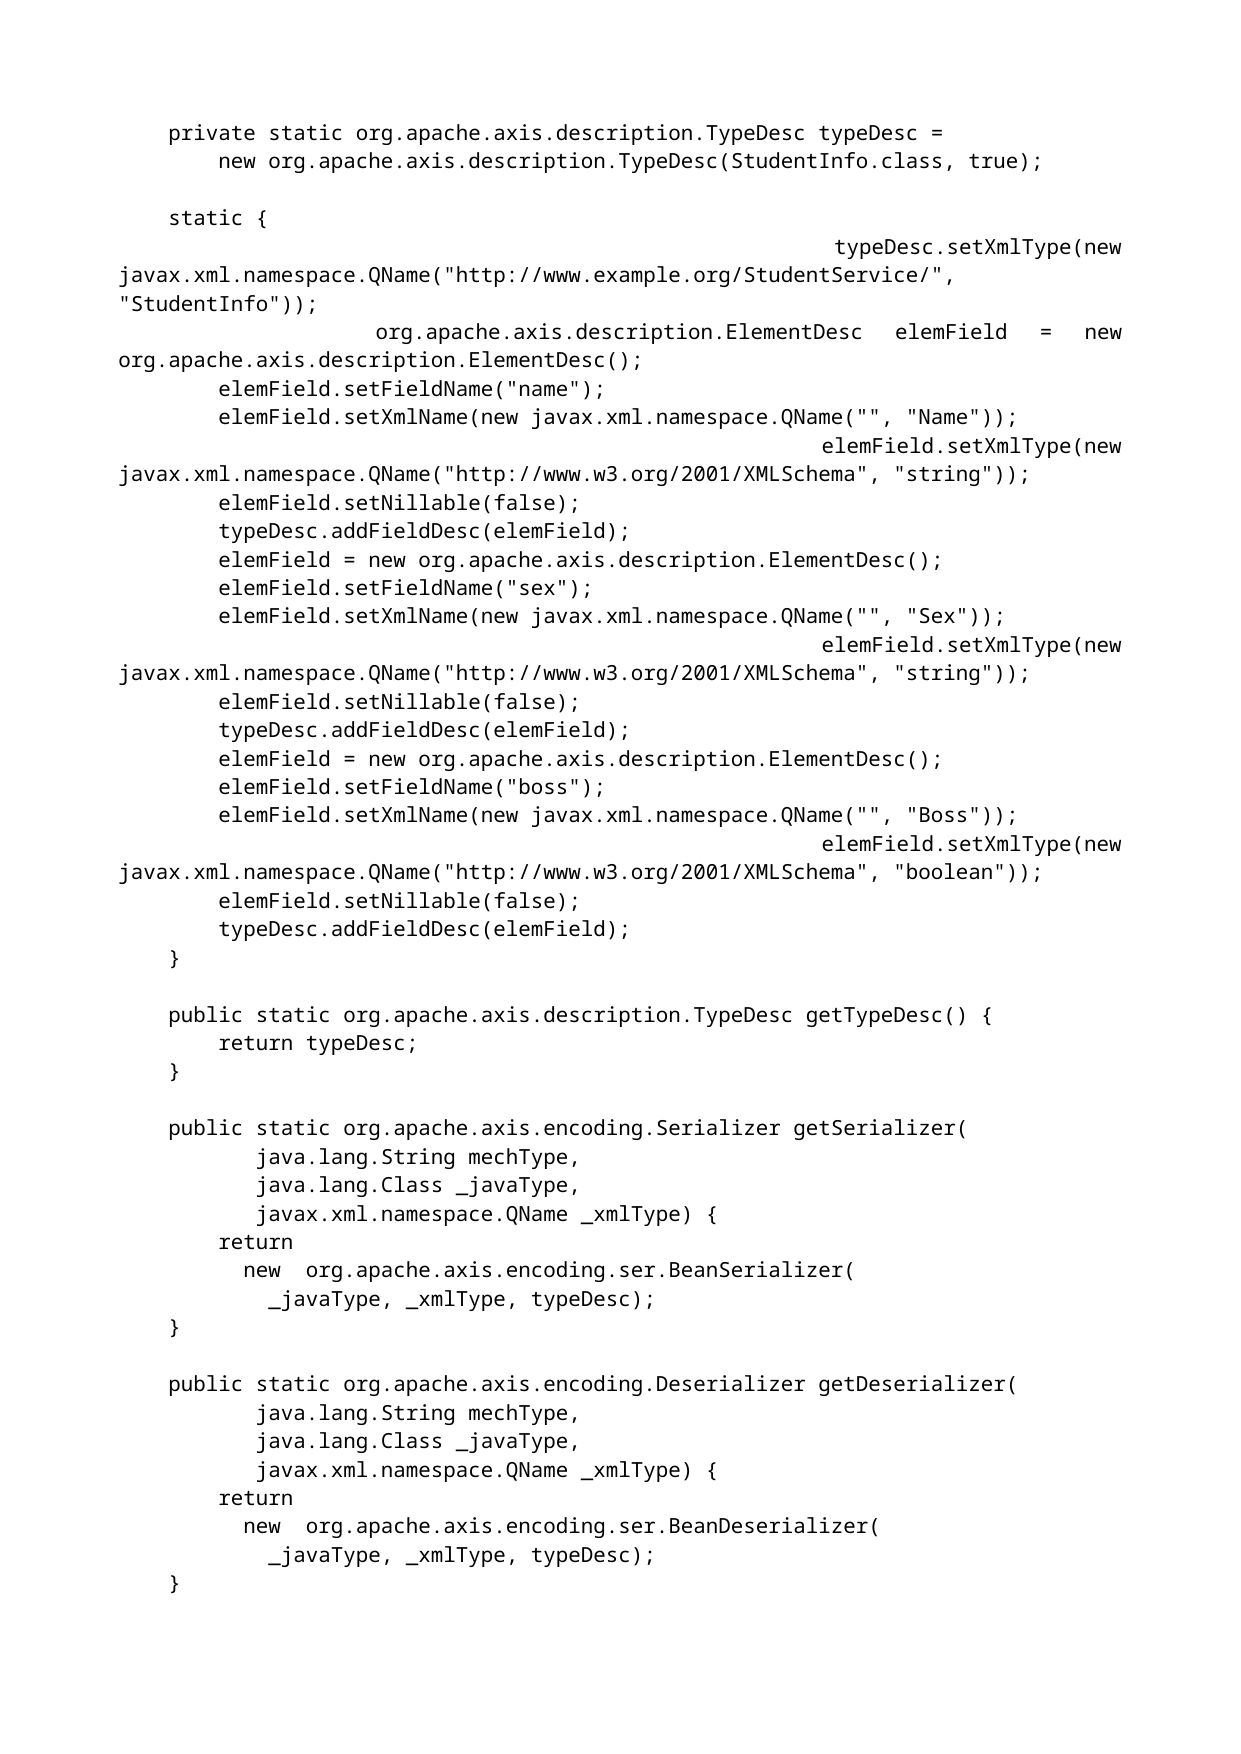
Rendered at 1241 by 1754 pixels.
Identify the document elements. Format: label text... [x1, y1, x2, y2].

text elemField.setXmlName(new javax.xml.namespace.QName("", "Name")); [118, 402, 1122, 431]
text typeDesc.addFieldDesc(elemField); [118, 516, 1122, 545]
text typeDesc.setXmlType(new javax.xml.namespace.QName("http://www.example.org/StudentService/", "StudentInfo")); [118, 232, 1122, 317]
text static { [118, 203, 1122, 232]
text javax.xml.namespace.QName _xmlType) { [118, 1455, 1122, 1483]
text typeDesc.addFieldDesc(elemField); [118, 914, 1122, 943]
text } [118, 943, 1122, 971]
text javax.xml.namespace.QName _xmlType) { [118, 1199, 1122, 1227]
text elemField.setNillable(false); [118, 886, 1122, 914]
text java.lang.String mechType, [118, 1142, 1122, 1170]
text return [118, 1227, 1122, 1256]
text new org.apache.axis.encoding.ser.BeanSerializer( [118, 1256, 1122, 1284]
text elemField.setXmlName(new javax.xml.namespace.QName("", "Sex")); [118, 602, 1122, 630]
text elemField.setNillable(false); [118, 687, 1122, 715]
text public static org.apache.axis.encoding.Serializer getSerializer( [118, 1113, 1122, 1142]
text return typeDesc; [118, 1028, 1122, 1057]
text } [118, 1568, 1122, 1597]
text elemField = new org.apache.axis.description.ElementDesc(); [118, 744, 1122, 772]
text _javaType, _xmlType, typeDesc); [118, 1540, 1122, 1568]
text typeDesc.addFieldDesc(elemField); [118, 715, 1122, 744]
text public static org.apache.axis.description.TypeDesc getTypeDesc() { [118, 1000, 1122, 1028]
text org.apache.axis.description.ElementDesc elemField = new org.apache.axis.description.ElementDesc(); [118, 317, 1122, 374]
text _javaType, _xmlType, typeDesc); [118, 1284, 1122, 1312]
text new org.apache.axis.encoding.ser.BeanDeserializer( [118, 1512, 1122, 1540]
text return [118, 1483, 1122, 1512]
text elemField.setXmlType(new javax.xml.namespace.QName("http://www.w3.org/2001/XMLSchema", "string")); [118, 431, 1122, 488]
text public static org.apache.axis.encoding.Deserializer getDeserializer( [118, 1369, 1122, 1398]
text elemField.setFieldName("name"); [118, 374, 1122, 402]
text elemField.setXmlName(new javax.xml.namespace.QName("", "Boss")); [118, 801, 1122, 829]
text elemField.setFieldName("boss"); [118, 772, 1122, 801]
text } [118, 1057, 1122, 1085]
text java.lang.Class _javaType, [118, 1170, 1122, 1199]
text elemField.setFieldName("sex"); [118, 573, 1122, 602]
text elemField.setXmlType(new javax.xml.namespace.QName("http://www.w3.org/2001/XMLSchema", "boolean")); [118, 829, 1122, 886]
text private static org.apache.axis.description.TypeDesc typeDesc = [118, 118, 1122, 147]
text java.lang.String mechType, [118, 1398, 1122, 1426]
text elemField.setXmlType(new javax.xml.namespace.QName("http://www.w3.org/2001/XMLSchema", "string")); [118, 630, 1122, 687]
text elemField.setNillable(false); [118, 488, 1122, 516]
text elemField = new org.apache.axis.description.ElementDesc(); [118, 545, 1122, 573]
text java.lang.Class _javaType, [118, 1426, 1122, 1455]
text } [118, 1312, 1122, 1341]
text new org.apache.axis.description.TypeDesc(StudentInfo.class, true); [118, 147, 1122, 175]
